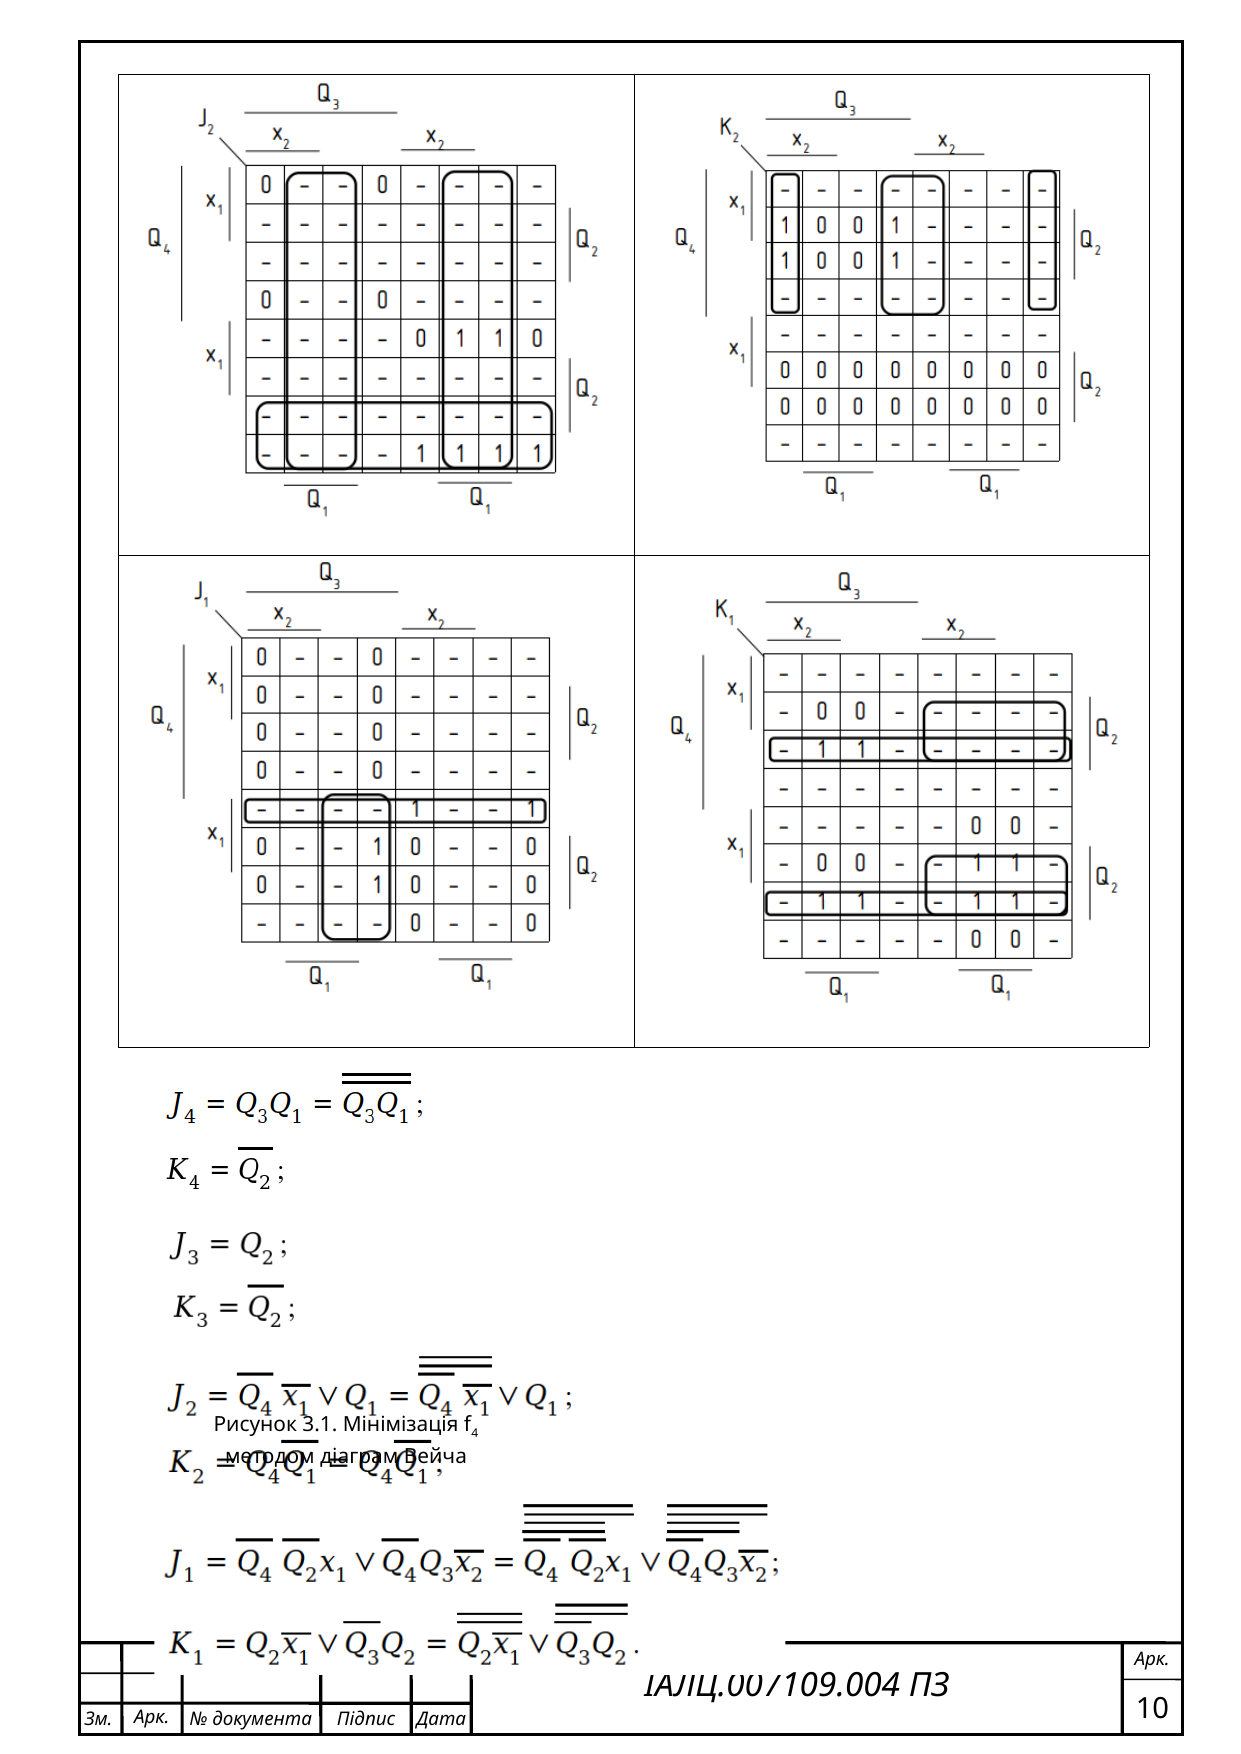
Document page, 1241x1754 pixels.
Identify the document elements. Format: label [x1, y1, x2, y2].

picture [145, 79, 607, 521]
picture [666, 79, 1117, 509]
table_cell [635, 75, 1149, 554]
picture [154, 1348, 786, 1675]
picture [157, 1066, 427, 1193]
table_cell [119, 75, 634, 554]
table_cell [119, 556, 634, 1047]
picture [165, 1223, 303, 1337]
picture [148, 560, 604, 1001]
table_cell [635, 556, 1149, 1047]
picture [662, 560, 1121, 1013]
